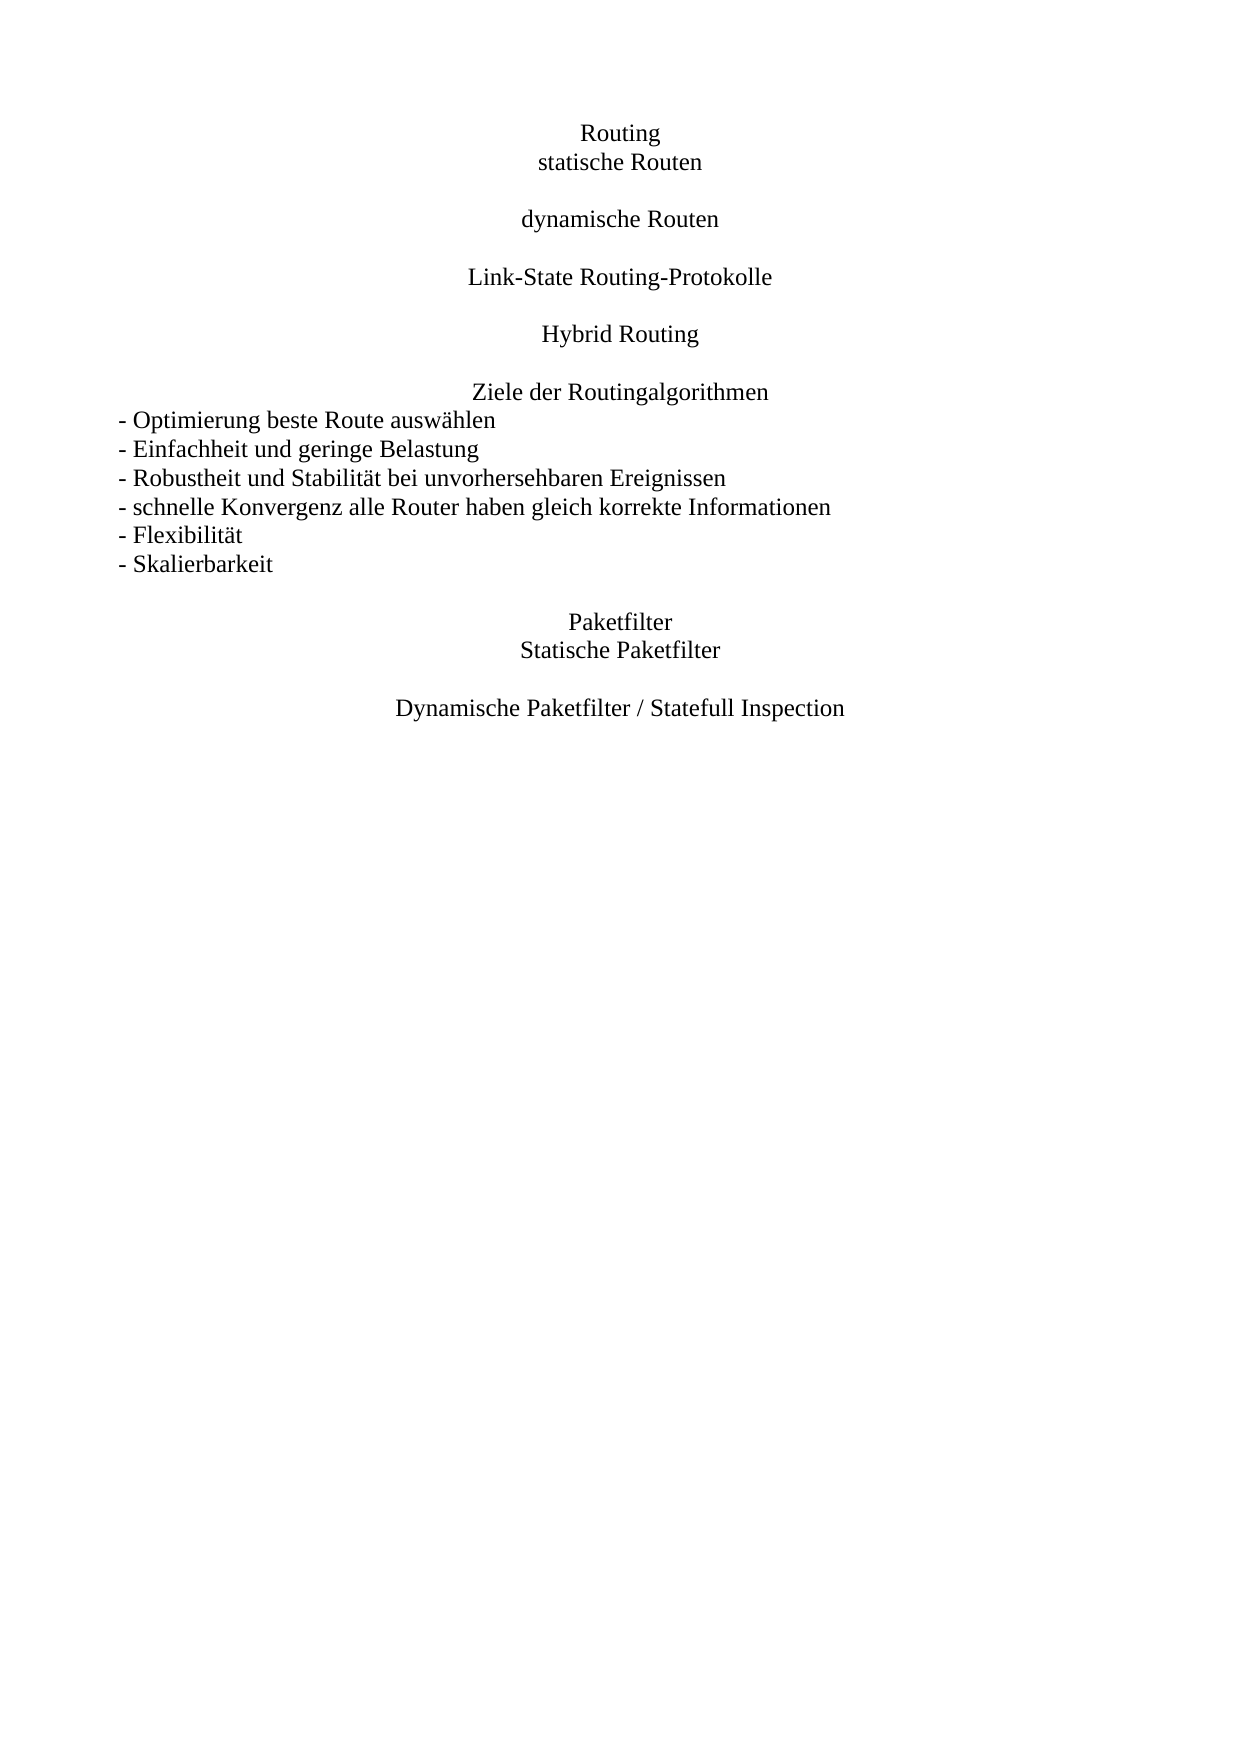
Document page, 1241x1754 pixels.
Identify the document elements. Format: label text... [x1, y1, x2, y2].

text Link-State Routing-Protokolle [118, 262, 1122, 291]
text Hybrid Routing [118, 319, 1122, 348]
text - Flexibilität [118, 521, 1122, 549]
text - schnelle Konvergenz alle Router haben gleich korrekte Informationen [118, 492, 1122, 521]
text - Optimierung beste Route auswählen [118, 406, 1122, 434]
text Routing [118, 118, 1122, 147]
text - Robustheit und Stabilität bei unvorhersehbaren Ereignissen [118, 463, 1122, 492]
text Paketfilter [118, 607, 1122, 636]
text Statische Paketfilter [118, 636, 1122, 664]
text dynamische Routen [118, 204, 1122, 233]
text Ziele der Routingalgorithmen [118, 377, 1122, 406]
text - Einfachheit und geringe Belastung [118, 434, 1122, 463]
text - Skalierbarkeit [118, 549, 1122, 578]
text statische Routen [118, 147, 1122, 176]
text Dynamische Paketfilter / Statefull Inspection [118, 693, 1122, 722]
